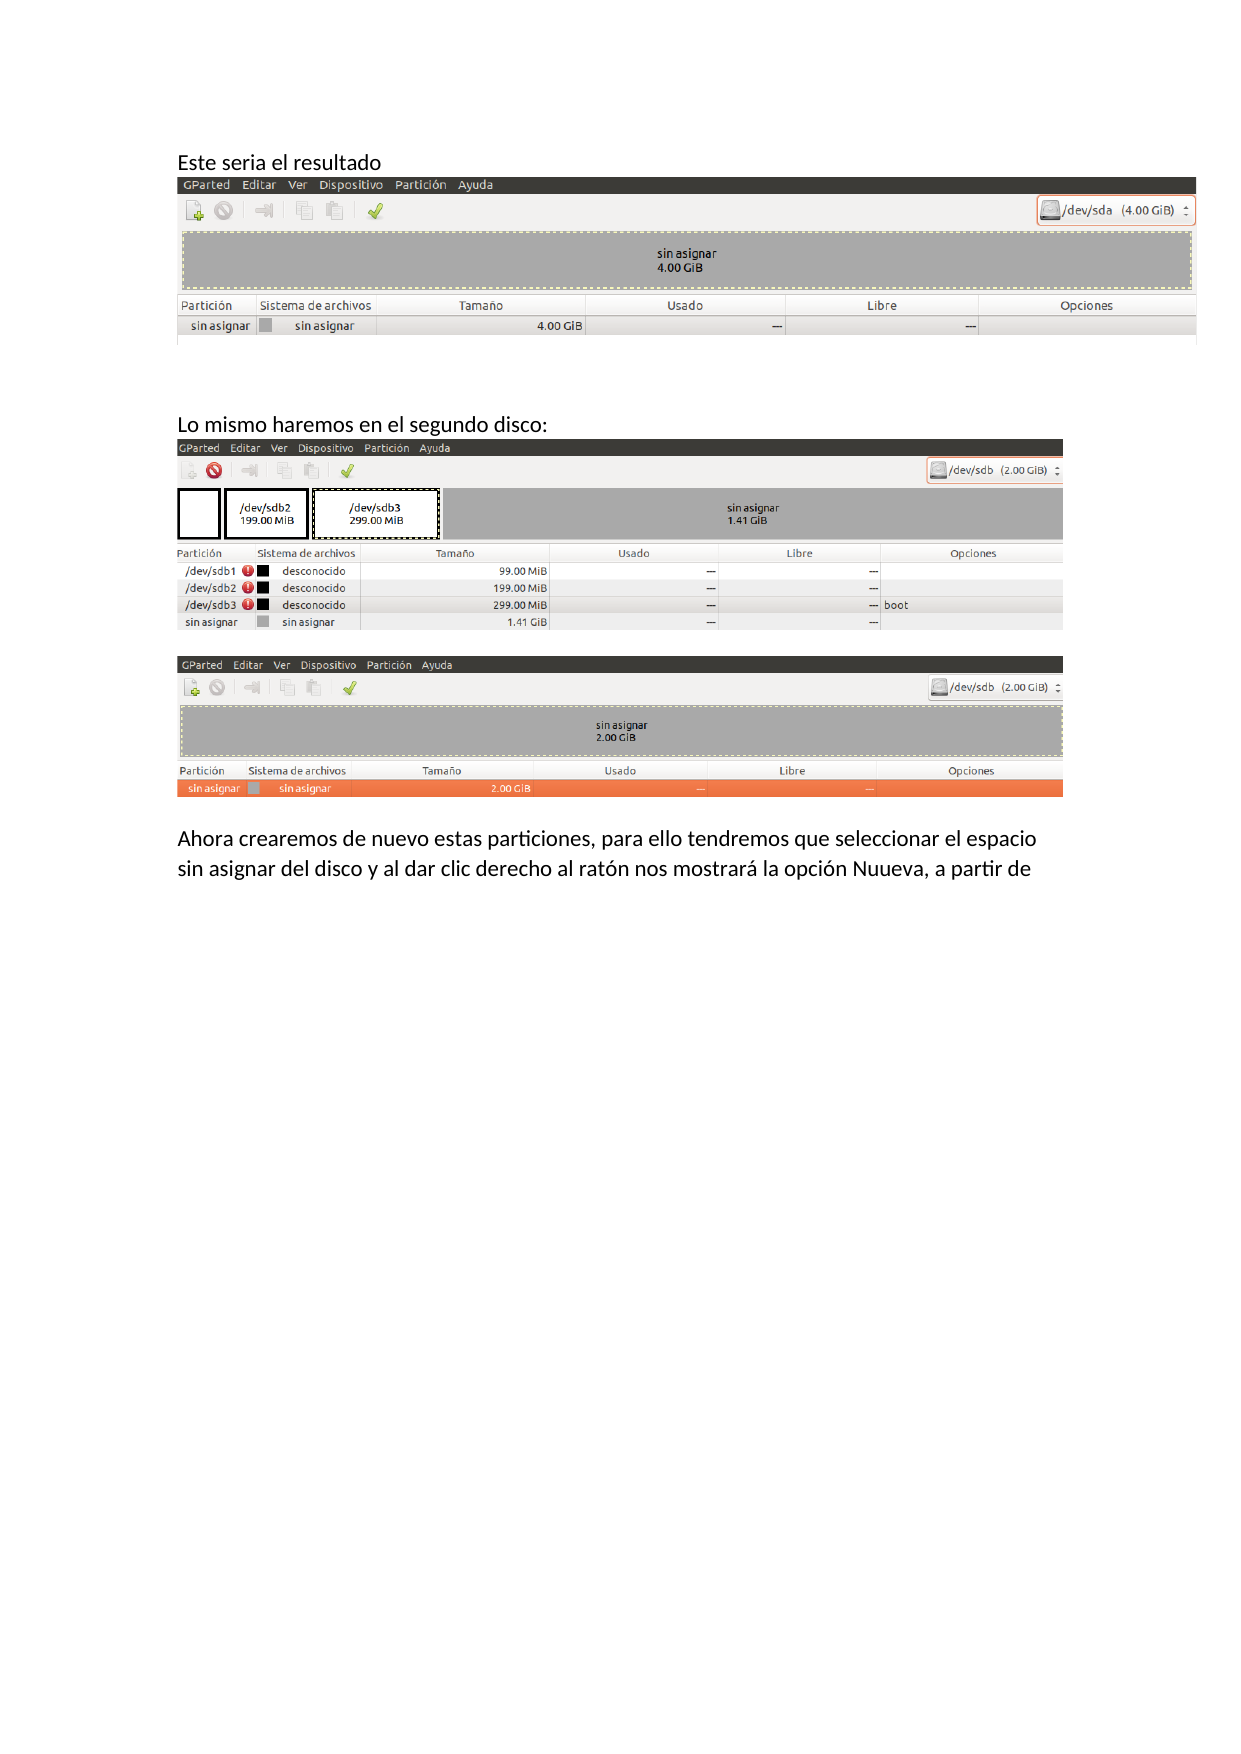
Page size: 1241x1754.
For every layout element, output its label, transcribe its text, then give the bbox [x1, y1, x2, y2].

text Ahora crearemos de nuevo estas particiones, para ello tendremos que seleccionar el espacio sin asignar del disco y al dar clic derecho al ratón nos mostrará la opción Nuueva, a partir de [177, 824, 1063, 882]
text Este seria el resultado [177, 148, 1063, 177]
text Lo mismo haremos en el segundo disco: [177, 410, 1063, 439]
